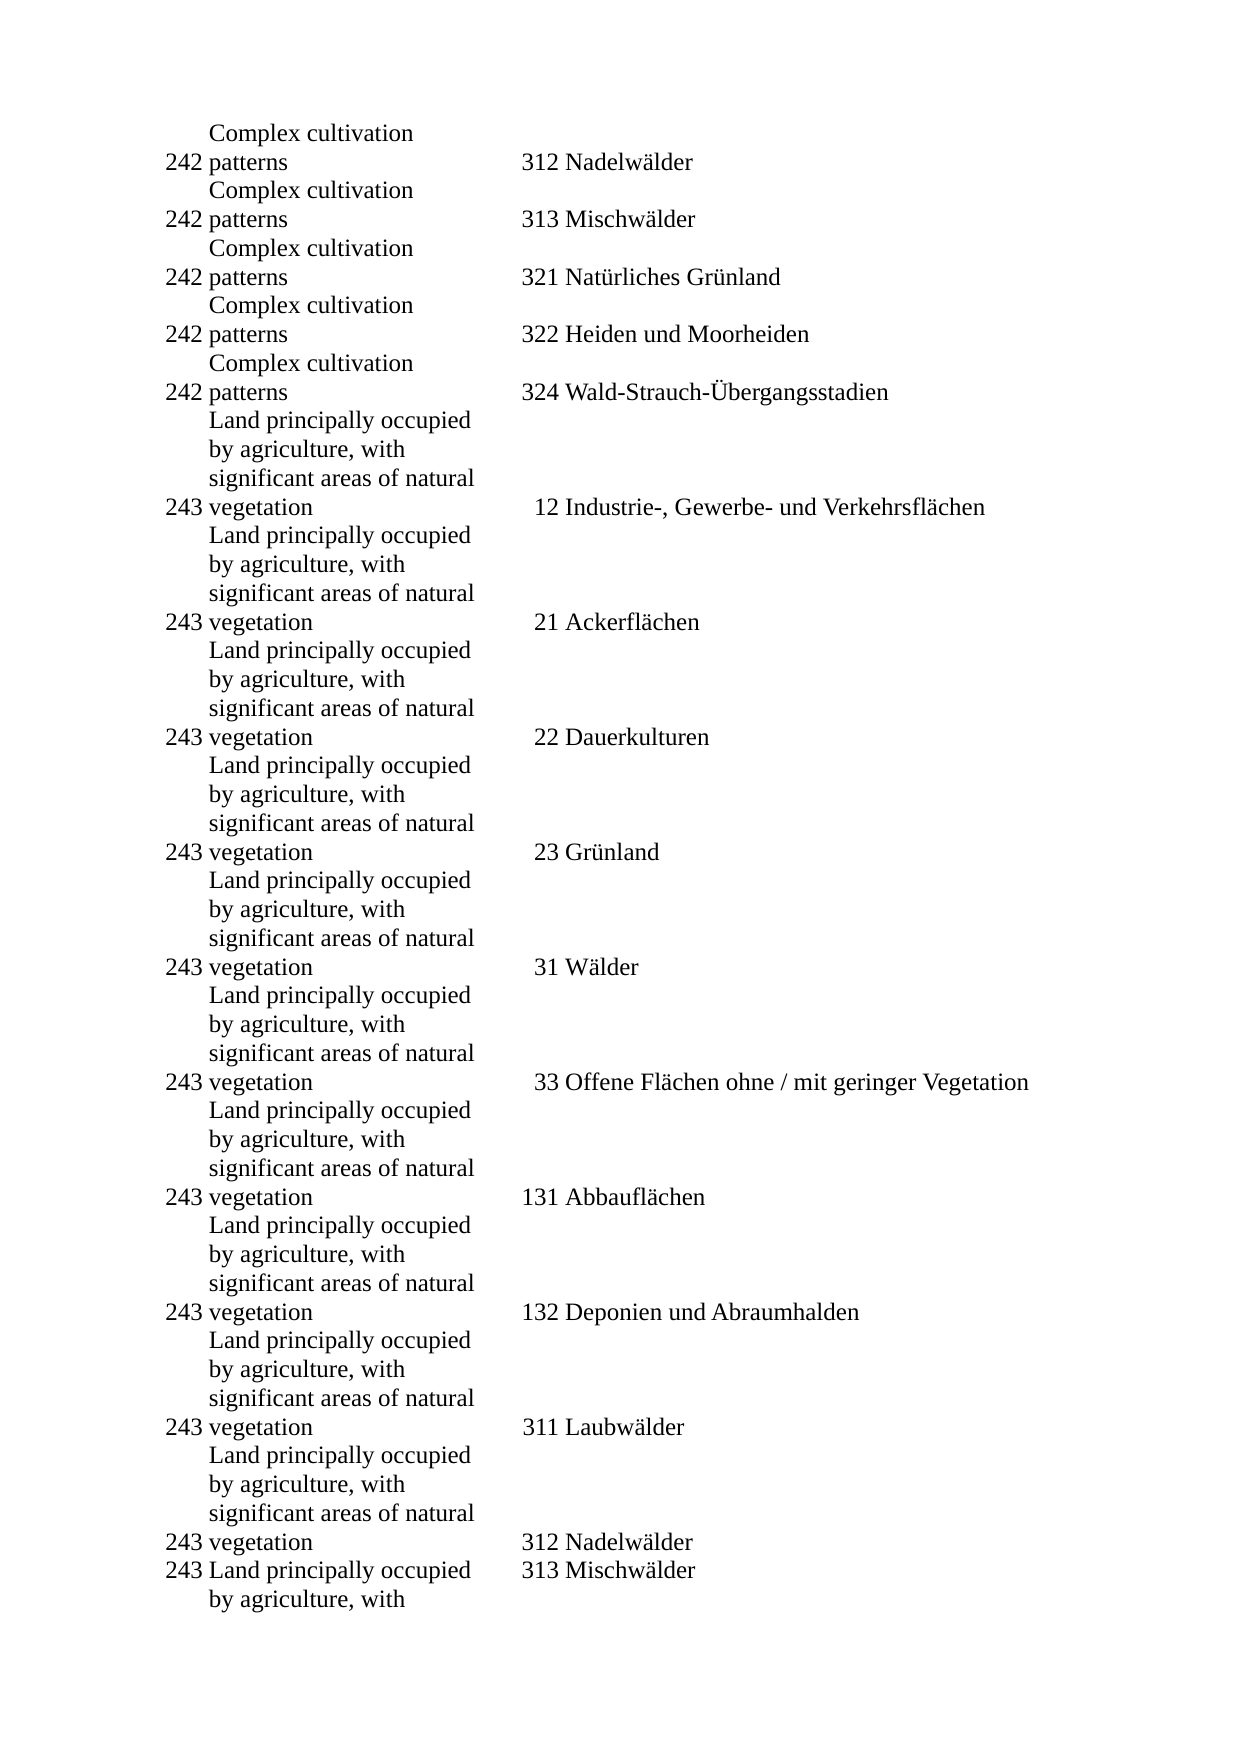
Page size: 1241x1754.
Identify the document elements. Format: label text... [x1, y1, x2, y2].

table_cell 33 [487, 981, 562, 1096]
table_cell Land principally occupied by agriculture, with significant areas of natural vegetation [206, 1441, 487, 1556]
table_cell 243 [112, 1096, 206, 1211]
table_cell Ackerflächen [562, 521, 1224, 636]
table_cell 313 [487, 1556, 562, 1613]
table_cell Natürliches Grünland [562, 233, 1224, 291]
table_cell 322 [487, 291, 562, 348]
table_cell 324 [487, 348, 562, 406]
table_cell Nadelwälder [562, 1441, 1224, 1556]
table_cell 243 [112, 866, 206, 981]
table_cell Mischwälder [562, 1556, 1224, 1613]
table_cell Complex cultivation patterns [206, 291, 487, 348]
table_cell Land principally occupied by agriculture, with [206, 1556, 487, 1613]
table_cell Land principally occupied by agriculture, with significant areas of natural vegetation [206, 1326, 487, 1441]
table_cell 313 [487, 176, 562, 233]
table_cell Complex cultivation patterns [206, 348, 487, 406]
table_cell Land principally occupied by agriculture, with significant areas of natural vegetation [206, 521, 487, 636]
table_cell Complex cultivation patterns [206, 176, 487, 233]
table_cell Dauerkulturen [562, 636, 1224, 751]
table_cell 243 [112, 1556, 206, 1613]
table_cell 242 [112, 176, 206, 233]
table_cell 31 [487, 866, 562, 981]
table_cell Offene Flächen ohne / mit geringer Vegetation [562, 981, 1224, 1096]
table_cell Land principally occupied by agriculture, with significant areas of natural vegetation [206, 636, 487, 751]
table_cell Abbauflächen [562, 1096, 1224, 1211]
table_cell 243 [112, 636, 206, 751]
table_cell Complex cultivation patterns [206, 233, 487, 291]
table_cell 243 [112, 406, 206, 521]
table_cell Land principally occupied by agriculture, with significant areas of natural vegetation [206, 751, 487, 866]
table_cell 12 [487, 406, 562, 521]
table_cell 243 [112, 751, 206, 866]
table_cell 321 [487, 233, 562, 291]
table_cell 22 [487, 636, 562, 751]
table_cell 243 [112, 1211, 206, 1326]
table_cell Land principally occupied by agriculture, with significant areas of natural vegetation [206, 406, 487, 521]
table_cell Wälder [562, 866, 1224, 981]
table_cell 243 [112, 981, 206, 1096]
table_cell Deponien und Abraumhalden [562, 1211, 1224, 1326]
table_cell Grünland [562, 751, 1224, 866]
table_cell Industrie-, Gewerbe- und Verkehrsflächen [562, 406, 1224, 521]
table_cell 131 [487, 1096, 562, 1211]
table_cell 242 [112, 233, 206, 291]
table_cell Laubwälder [562, 1326, 1224, 1441]
table_cell 312 [487, 1441, 562, 1556]
table_cell 242 [112, 348, 206, 406]
table_cell 243 [112, 1441, 206, 1556]
table_cell 243 [112, 521, 206, 636]
table_cell 132 [487, 1211, 562, 1326]
table_cell 242 [112, 291, 206, 348]
table_cell Complex cultivation patterns [206, 118, 487, 176]
table_cell Land principally occupied by agriculture, with significant areas of natural vegetation [206, 866, 487, 981]
table_cell Land principally occupied by agriculture, with significant areas of natural vegetation [206, 1096, 487, 1211]
table_cell 312 [487, 118, 562, 176]
table_cell Land principally occupied by agriculture, with significant areas of natural vegetation [206, 981, 487, 1096]
table_cell Wald-Strauch-Übergangsstadien [562, 348, 1224, 406]
table_cell 23 [487, 751, 562, 866]
table_cell Land principally occupied by agriculture, with significant areas of natural vegetation [206, 1211, 487, 1326]
table_cell 311 [487, 1326, 562, 1441]
table_cell Heiden und Moorheiden [562, 291, 1224, 348]
table_cell 243 [112, 1326, 206, 1441]
table_cell 242 [112, 118, 206, 176]
table_cell Nadelwälder [562, 118, 1224, 176]
table_cell 21 [487, 521, 562, 636]
table_cell Mischwälder [562, 176, 1224, 233]
